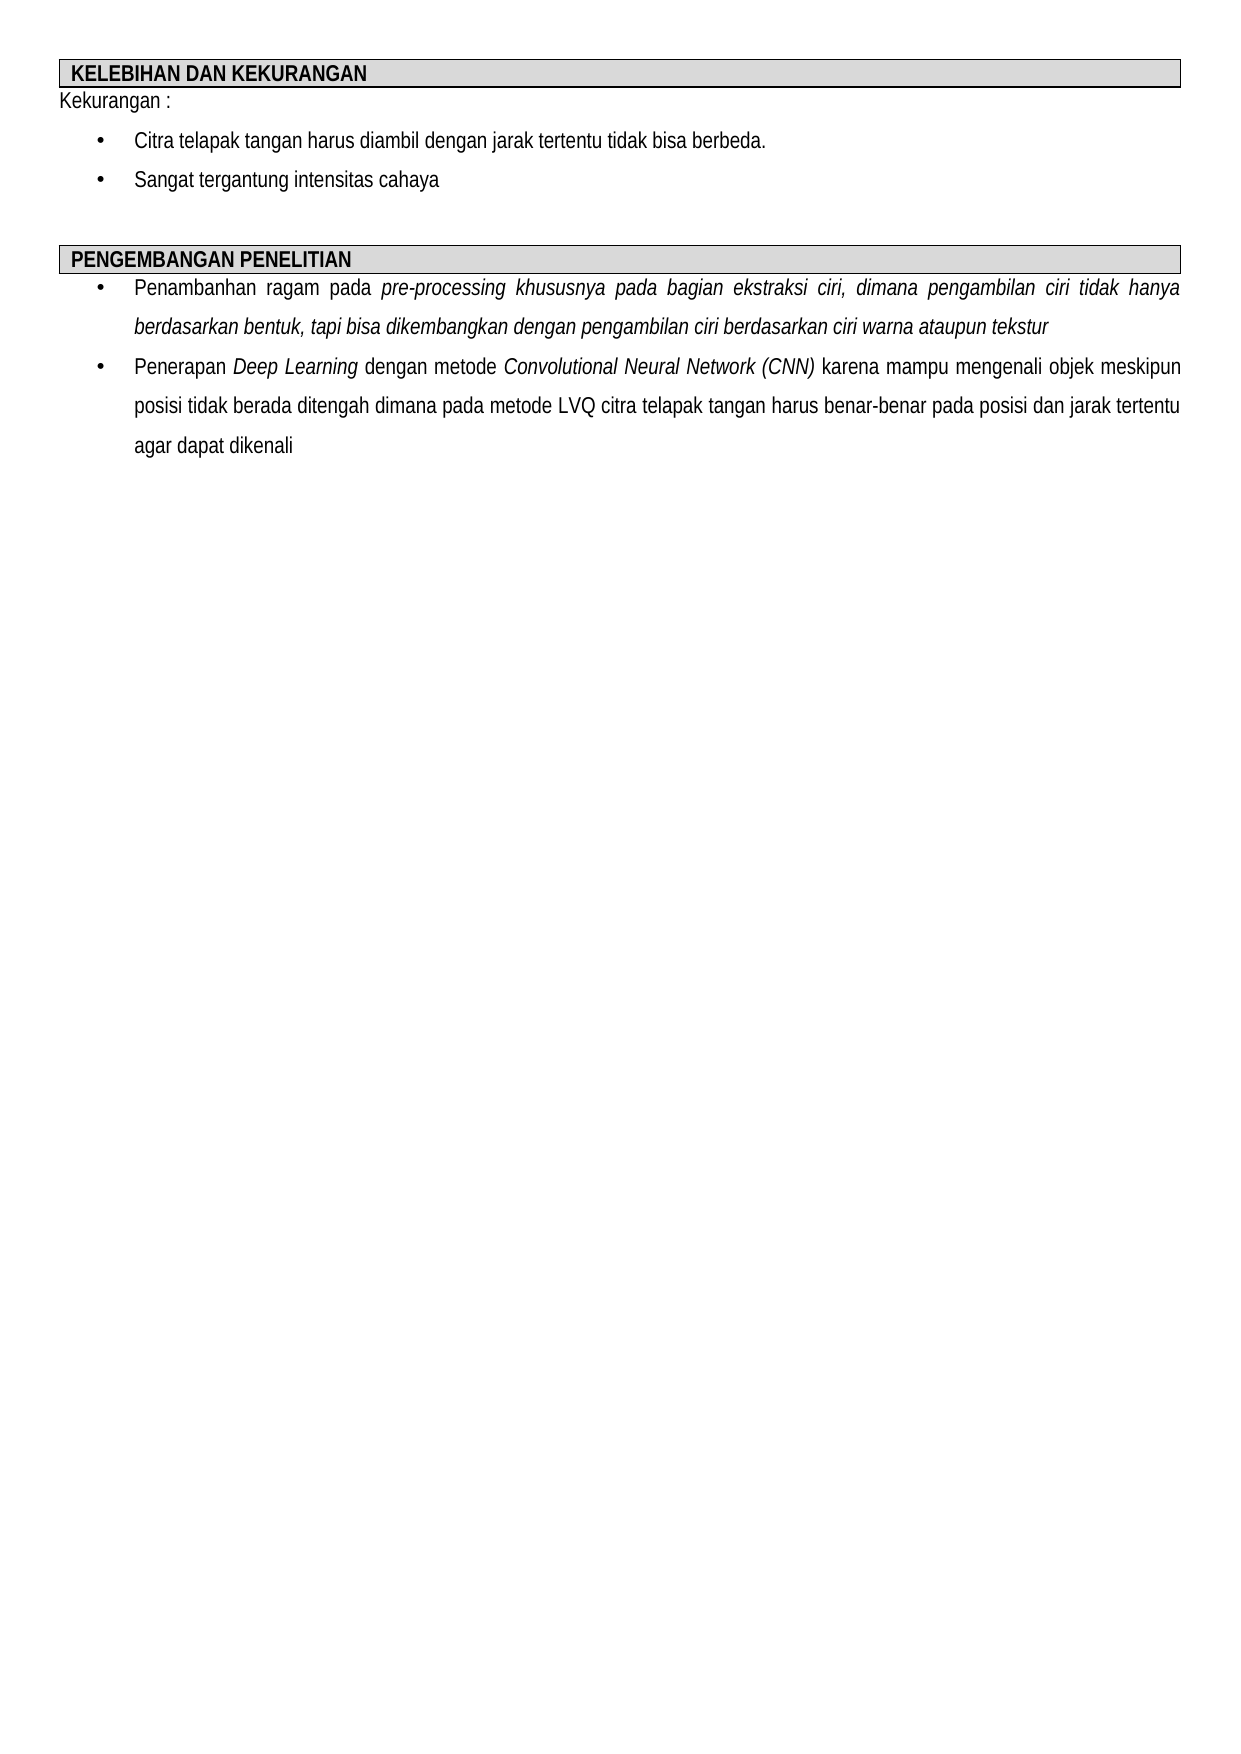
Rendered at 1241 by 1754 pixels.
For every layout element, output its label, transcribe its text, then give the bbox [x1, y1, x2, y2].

list Citra telapak tangan harus diambil dengan jarak tertentu tidak bisa berbeda. [97, 127, 1181, 153]
table_header PENGEMBANGAN PENELITIAN [60, 246, 1180, 273]
list Penerapan Deep Learning dengan metode Convolutional Neural Network (CNN) karena mampu mengenali objek meskipun posisi tidak berada ditengah dimana pada metode LVQ citra telapak tangan harus benar-benar pada posisi dan jarak tertentu agar dapat dikenali [97, 353, 1181, 458]
text Kekurangan : [59, 88, 1181, 114]
table_header KELEBIHAN DAN KEKURANGAN [60, 60, 1180, 86]
list Penambanhan ragam pada pre-processing khususnya pada bagian ekstraksi ciri, dimana pengambilan ciri tidak hanya berdasarkan bentuk, tapi bisa dikembangkan dengan pengambilan ciri berdasarkan ciri warna ataupun tekstur [97, 274, 1181, 340]
list Sangat tergantung intensitas cahaya [97, 166, 1181, 193]
